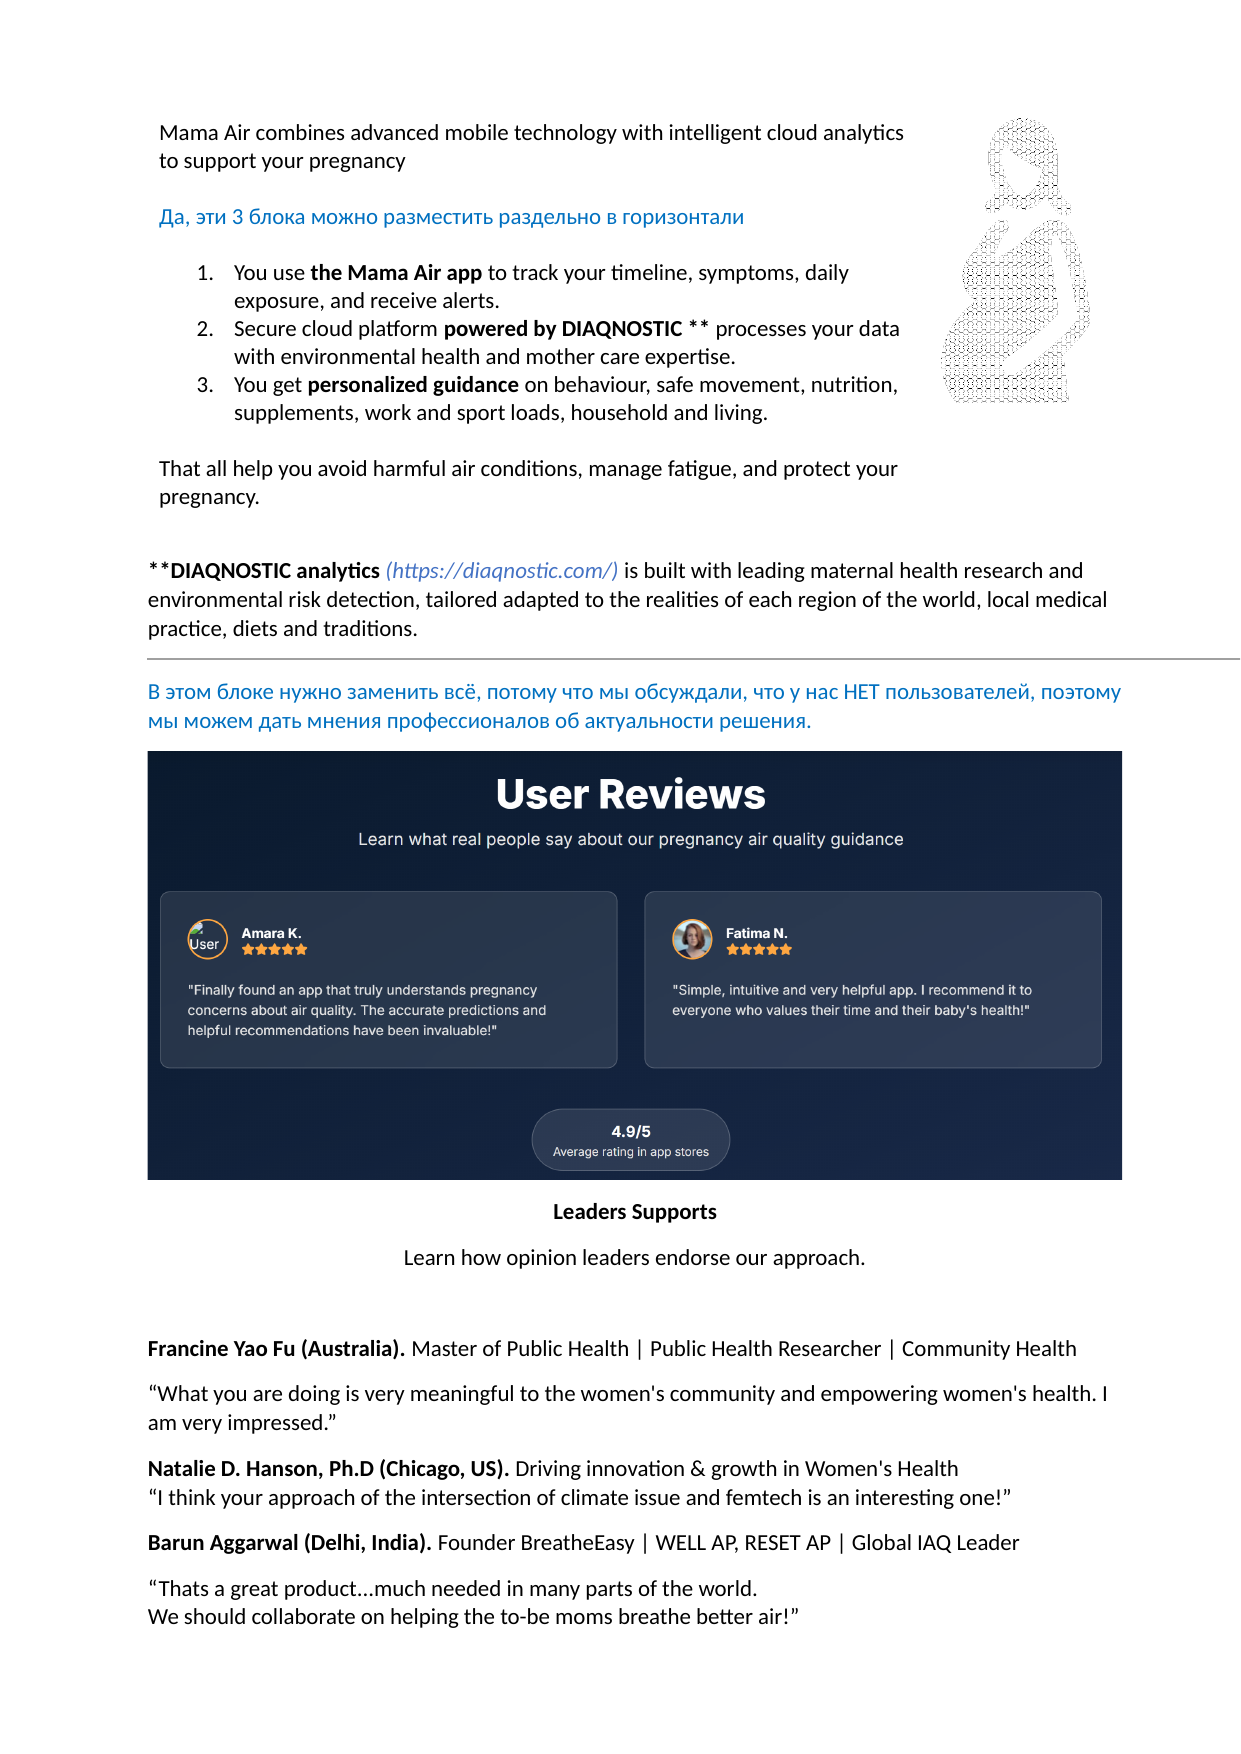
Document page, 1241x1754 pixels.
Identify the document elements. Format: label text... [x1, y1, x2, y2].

text Francine Yao Fu (Australia). Master of Public Health | Public Health Researcher | Community Health [148, 1334, 1122, 1362]
text Barun Aggarwal (Delhi, India). Founder BreatheEasy | WELL AP, RESET AP | Global IAQ Leader [148, 1528, 1122, 1556]
text В этом блоке нужно заменить всё, потому что мы обсуждали, что у нас НЕТ пользователей, поэтому мы можем дать мнения профессионалов об актуальности решения. [148, 677, 1122, 734]
table_header Mama Air combines advanced mobile technology with intelligent cloud analytics to support your pregnancy Да, эти 3 блока можно разместить раздельно в горизонтали You use the Mama Air app to track your timeline, symptoms, daily exposure, and receive alerts. Secure cloud platform powered by DIAQNOSTIC ** processes your data with environmental health and mother care expertise. You get personalized guidance on behaviour, safe movement, nutrition, supplements, work and sport loads, household and living. That all help you avoid harmful air conditions, manage fatigue, and protect your pregnancy. [148, 118, 930, 510]
table_header [1002, 145, 1042, 196]
text “What you are doing is very meaningful to the women's community and empowering women's health. I am very impressed.” [148, 1379, 1122, 1436]
text “Thats a great product...much needed in many parts of the world. We should collaborate on helping the to-be moms breathe better air!” [148, 1574, 1122, 1631]
text Natalie D. Hanson, Ph.D (Chicago, US). Driving innovation & growth in Women's Health “I think your approach of the intersection of climate issue and femtech is an interesting one!” [148, 1454, 1122, 1511]
text **DIAQNOSTIC analytics (https://diaqnostic.com/) is built with leading maternal health research and environmental risk detection, tailored adapted to the realities of each region of the world, local medical practice, diets and traditions. [148, 556, 1122, 642]
text Leaders Supports [148, 1197, 1122, 1225]
text Learn how opinion leaders endorse our approach. [148, 1243, 1122, 1271]
table_header [930, 118, 1121, 510]
